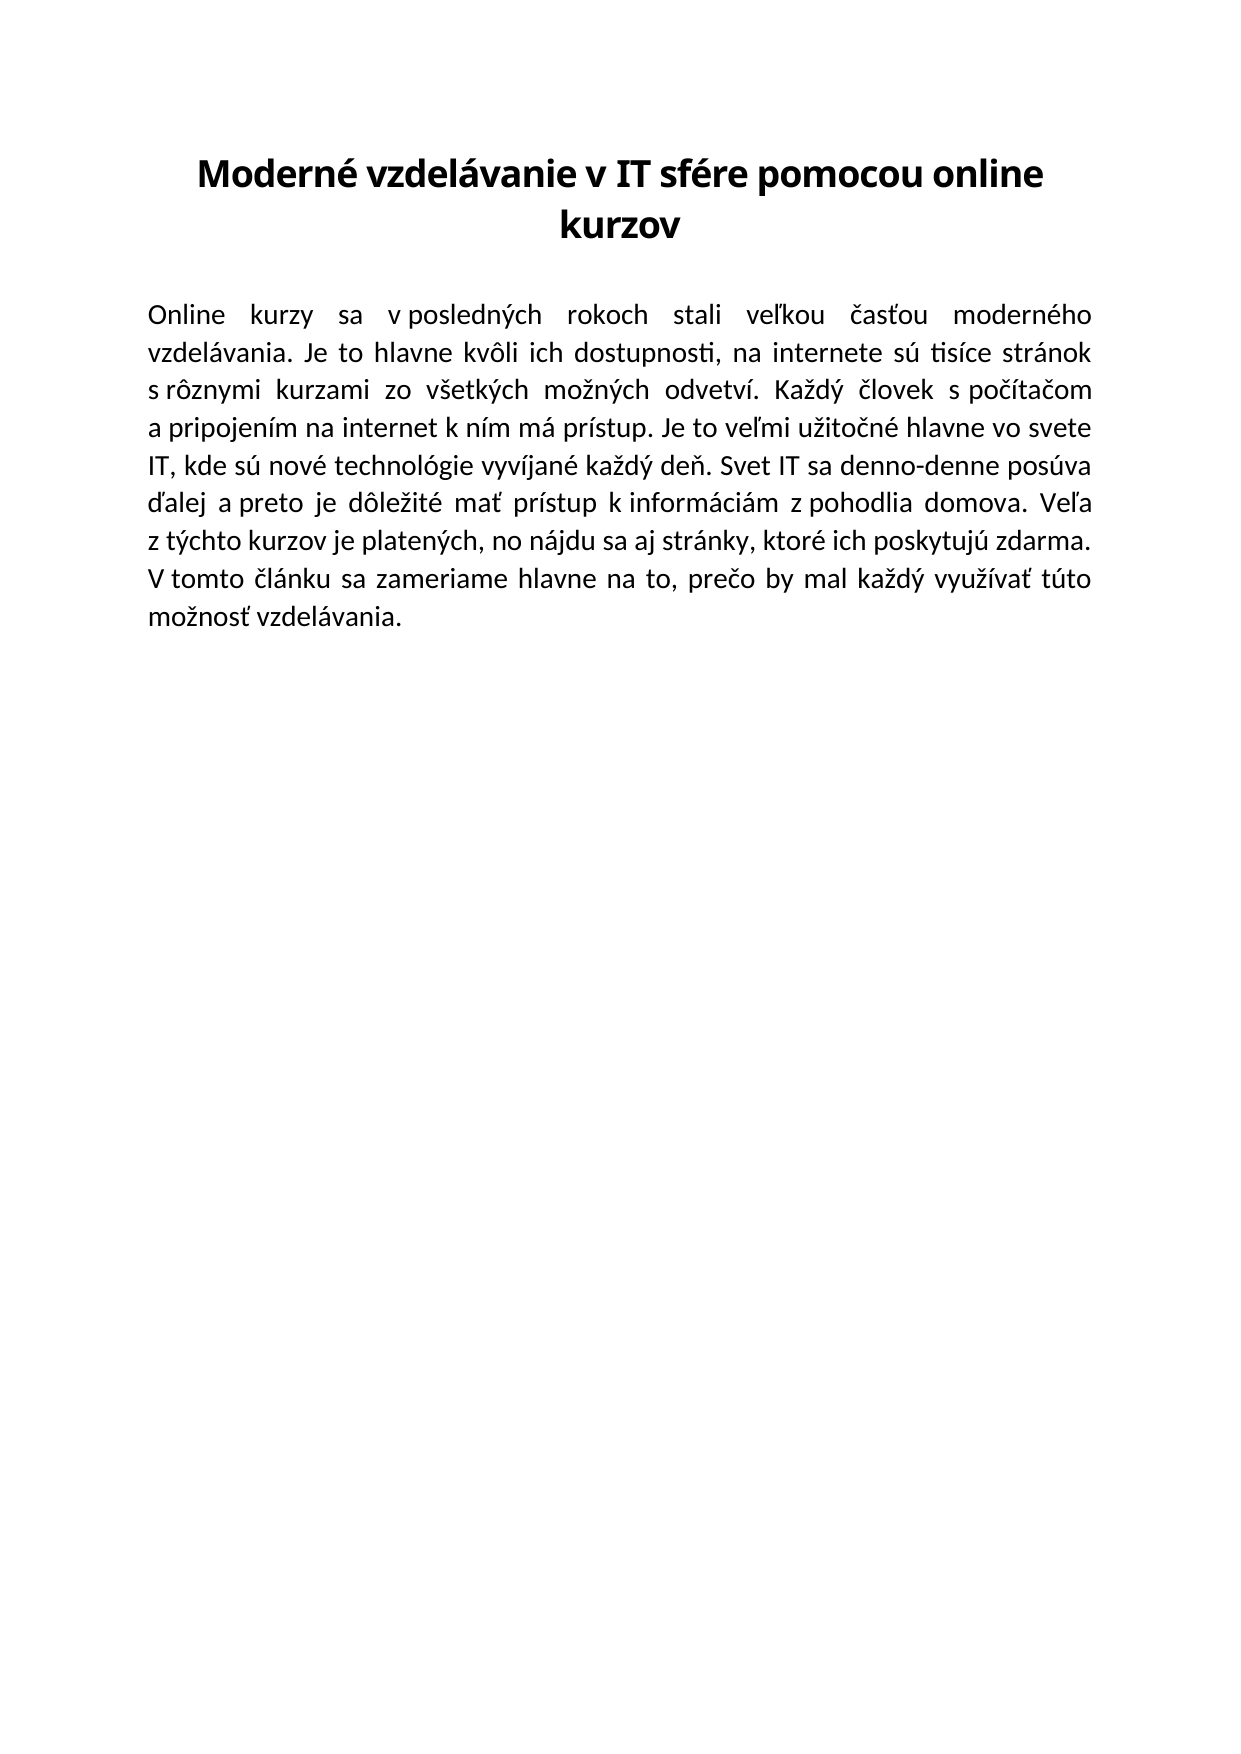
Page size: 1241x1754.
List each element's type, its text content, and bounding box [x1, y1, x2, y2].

text Moderné vzdelávanie v IT sfére pomocou online kurzov [148, 148, 1093, 250]
text Online kurzy sa v posledných rokoch stali veľkou časťou moderného vzdelávania. Je to hlavne kvôli ich dostupnosti, na internete sú tisíce stránok s rôznymi kurzami zo všetkých možných odvetví. Každý človek s počítačom a pripojením na internet k ním má prístup. Je to veľmi užitočné hlavne vo svete IT, kde sú nové technológie vyvíjané každý deň. Svet IT sa denno-denne posúva ďalej a preto je dôležité mať prístup k informáciám z pohodlia domova. Veľa z týchto kurzov je platených, no nájdu sa aj stránky, ktoré ich poskytujú zdarma. V tomto článku sa zameriame hlavne na to, prečo by mal každý využívať túto možnosť vzdelávania. [148, 296, 1093, 633]
